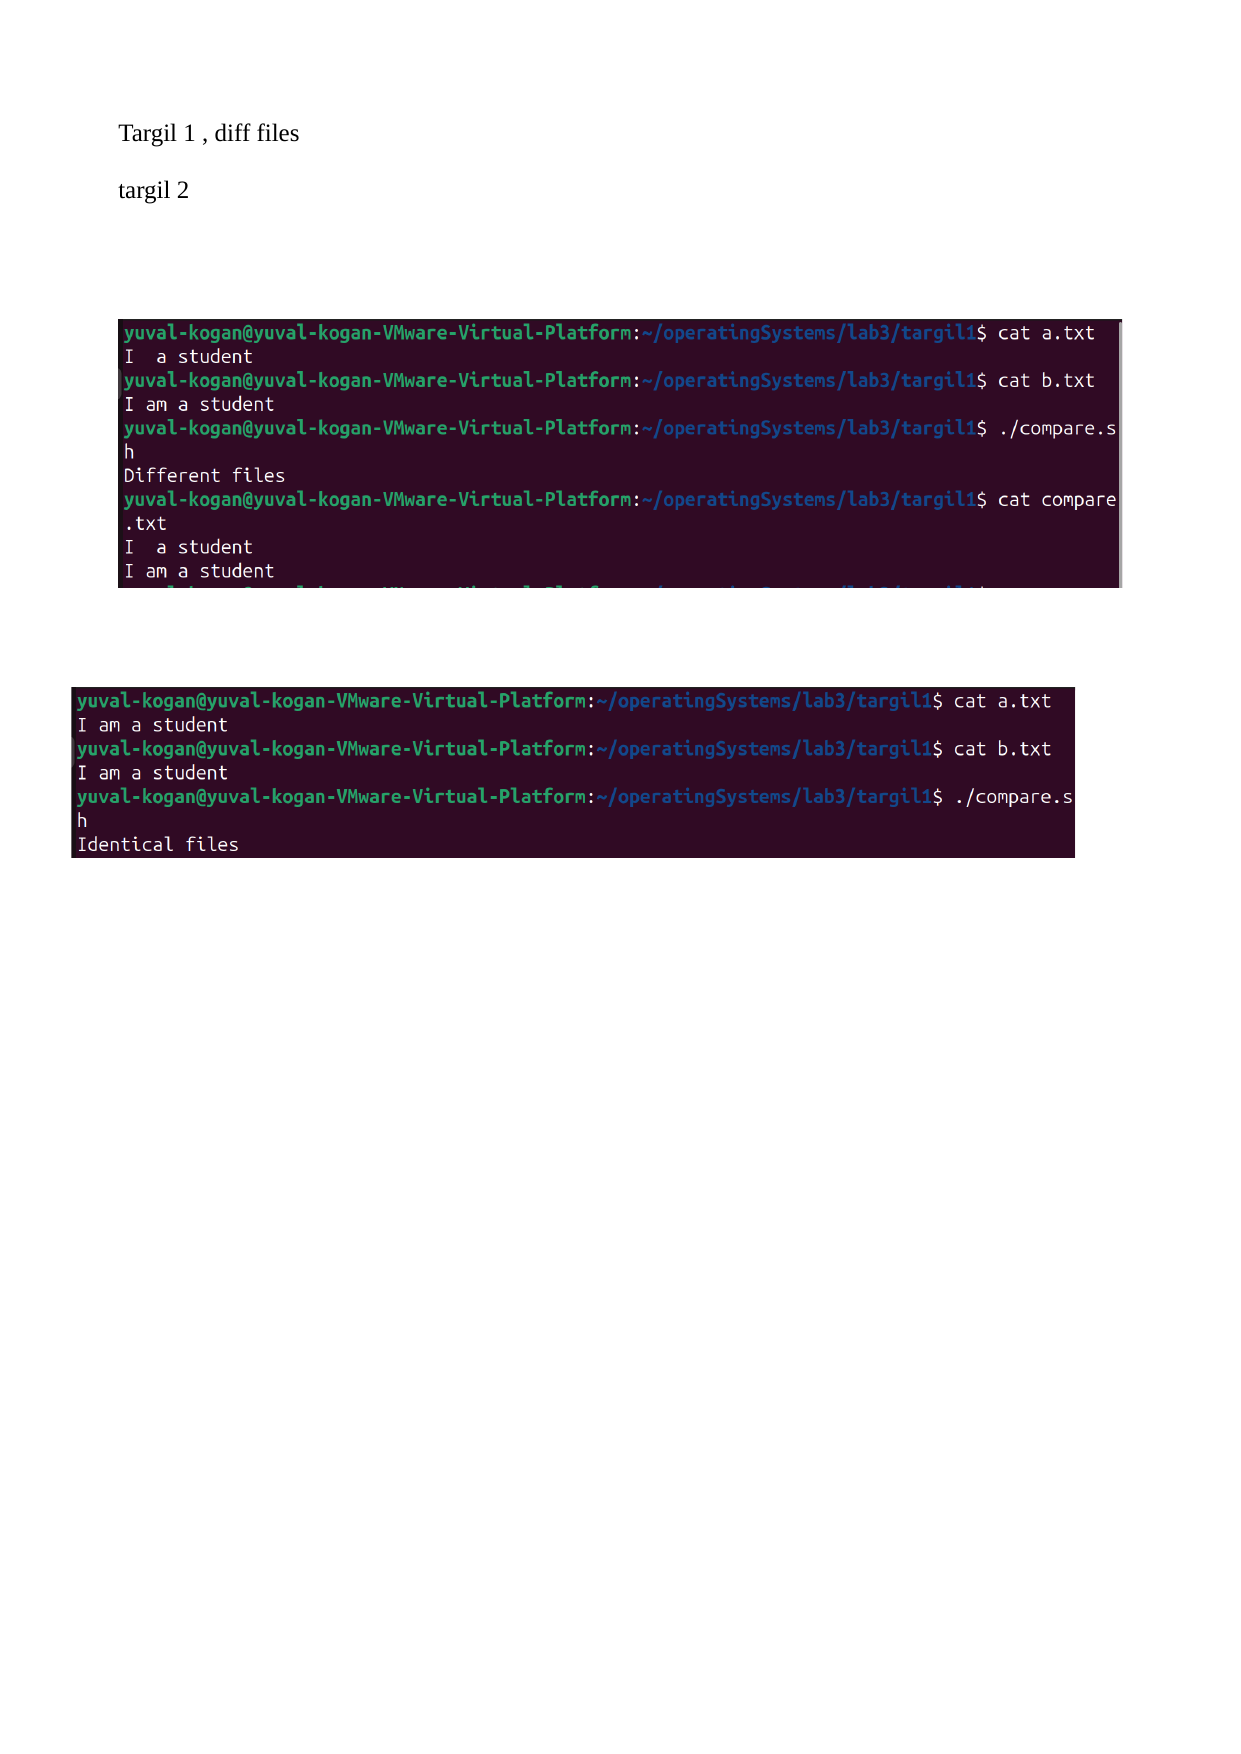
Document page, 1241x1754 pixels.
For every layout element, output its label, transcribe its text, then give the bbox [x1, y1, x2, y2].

picture [71, 687, 1075, 858]
text targil 2 [118, 176, 1122, 204]
text Targil 1 , diff files [118, 118, 1122, 147]
picture [118, 319, 1123, 588]
